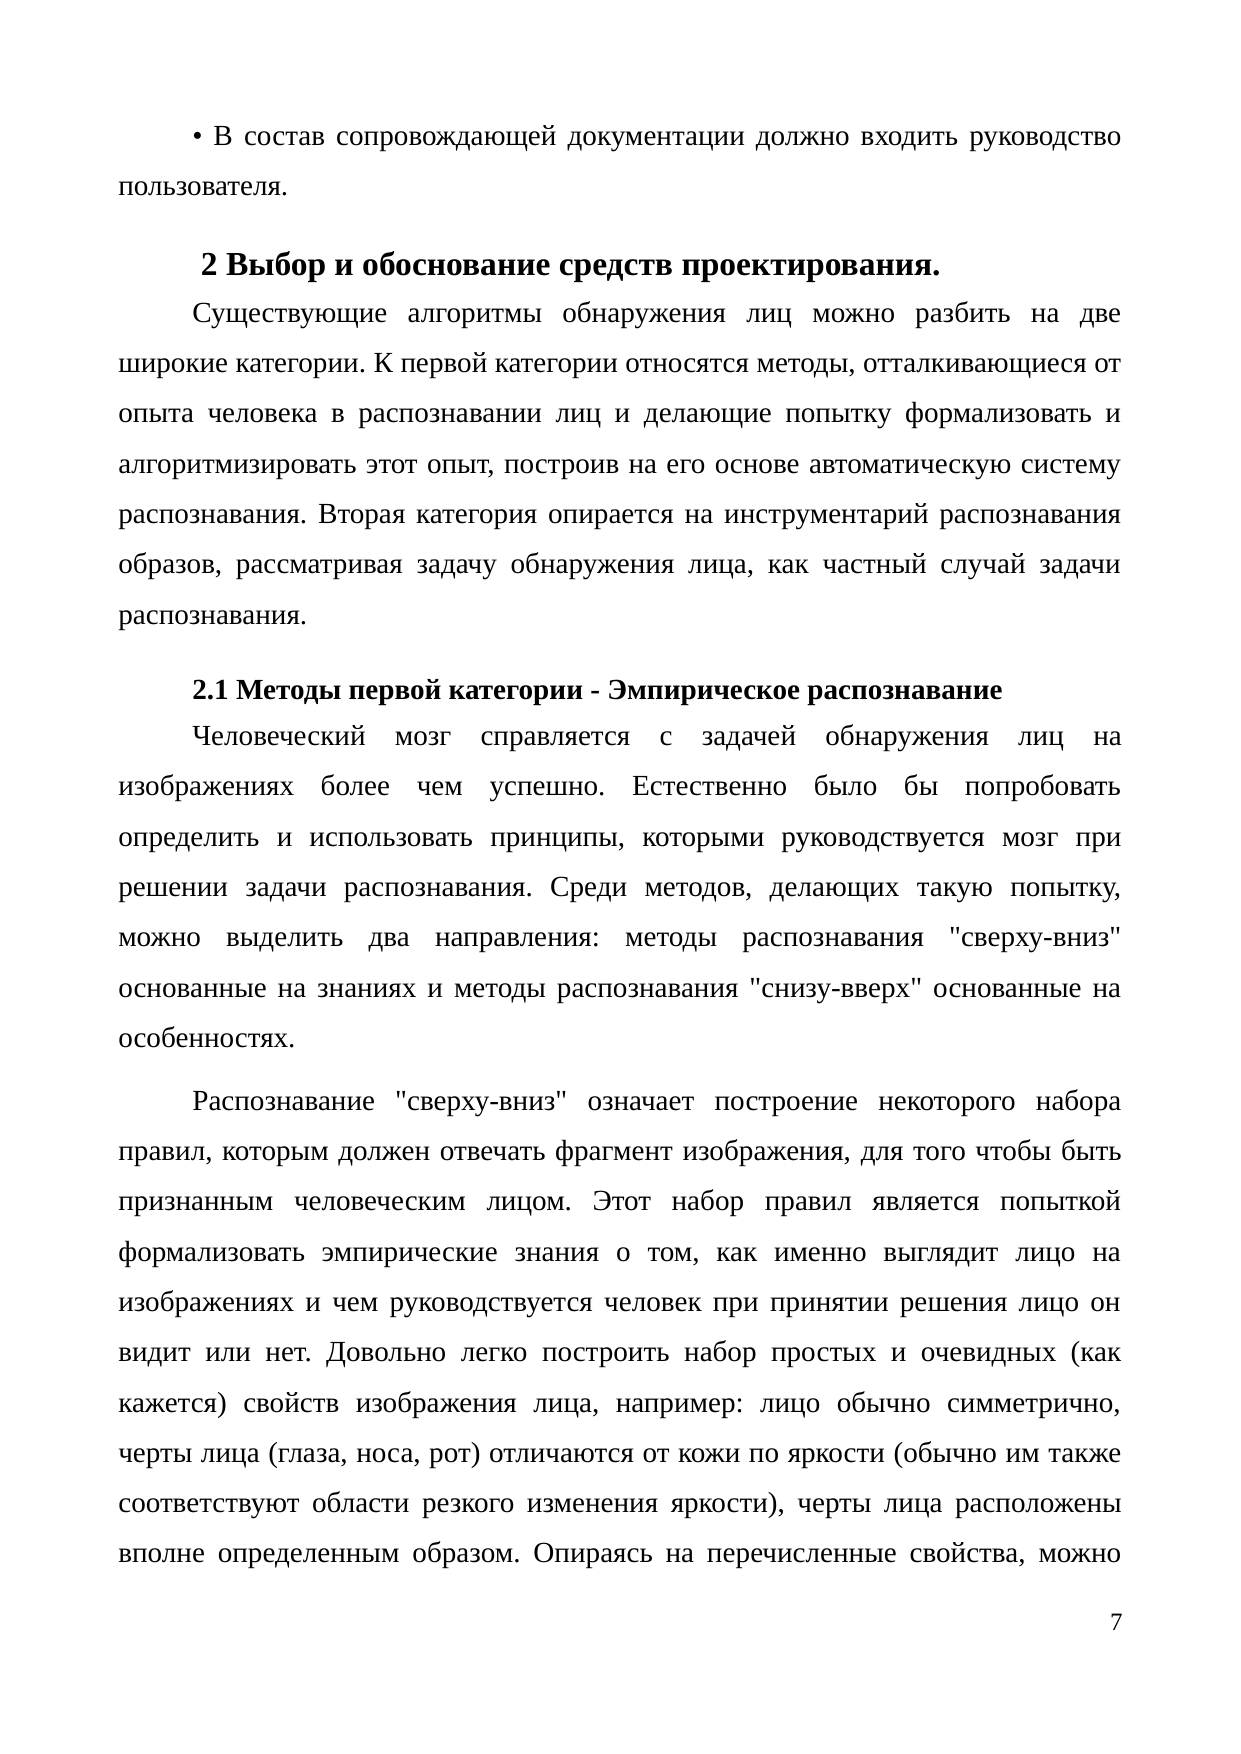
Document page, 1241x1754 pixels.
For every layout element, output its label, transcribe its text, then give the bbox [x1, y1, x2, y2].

subtitle 2 Выбор и обоснование средств проектирования. [156, 244, 1122, 282]
subtitle 2.1 Методы первой категории - Эмпирическое распознавание [118, 672, 1122, 706]
text Распознавание "сверху-вниз" означает построение некоторого набора правил, которым должен отвечать фрагмент изображения, для того чтобы быть признанным человеческим лицом. Этот набор правил является попыткой формализовать эмпирические знания о том, как именно выглядит лицо на изображениях и чем руководствуется человек при принятии решения лицо он видит или нет. Довольно легко построить набор простых и очевидных (как кажется) свойств изображения лица, например: лицо обычно симметрично, черты лица (глаза, носа, рот) отличаются от кожи по яркости (обычно им также соответствуют области резкого изменения яркости), черты лица расположены вполне определенным образом. Опираясь на перечисленные свойства, можно [118, 1083, 1122, 1569]
text Существующие алгоритмы обнаружения лиц можно разбить на две широкие категории. К первой категории относятся методы, отталкивающиеся от опыта человека в распознавании лиц и делающие попытку формализовать и алгоритмизировать этот опыт, построив на его основе автоматическую систему распознавания. Вторая категория опирается на инструментарий распознавания образов, рассматривая задачу обнаружения лица, как частный случай задачи распознавания. [118, 295, 1122, 630]
text Человеческий мозг справляется с задачей обнаружения лиц на изображениях более чем успешно. Естественно было бы попробовать определить и использовать принципы, которыми руководствуется мозг при решении задачи распознавания. Среди методов, делающих такую попытку, можно выделить два направления: методы распознавания "сверху-вниз" основанные на знаниях и методы распознавания "снизу-вверх" основанные на особенностях. [118, 718, 1122, 1053]
text • В состав сопровождающей документации должно входить руководство пользователя. [118, 118, 1122, 202]
